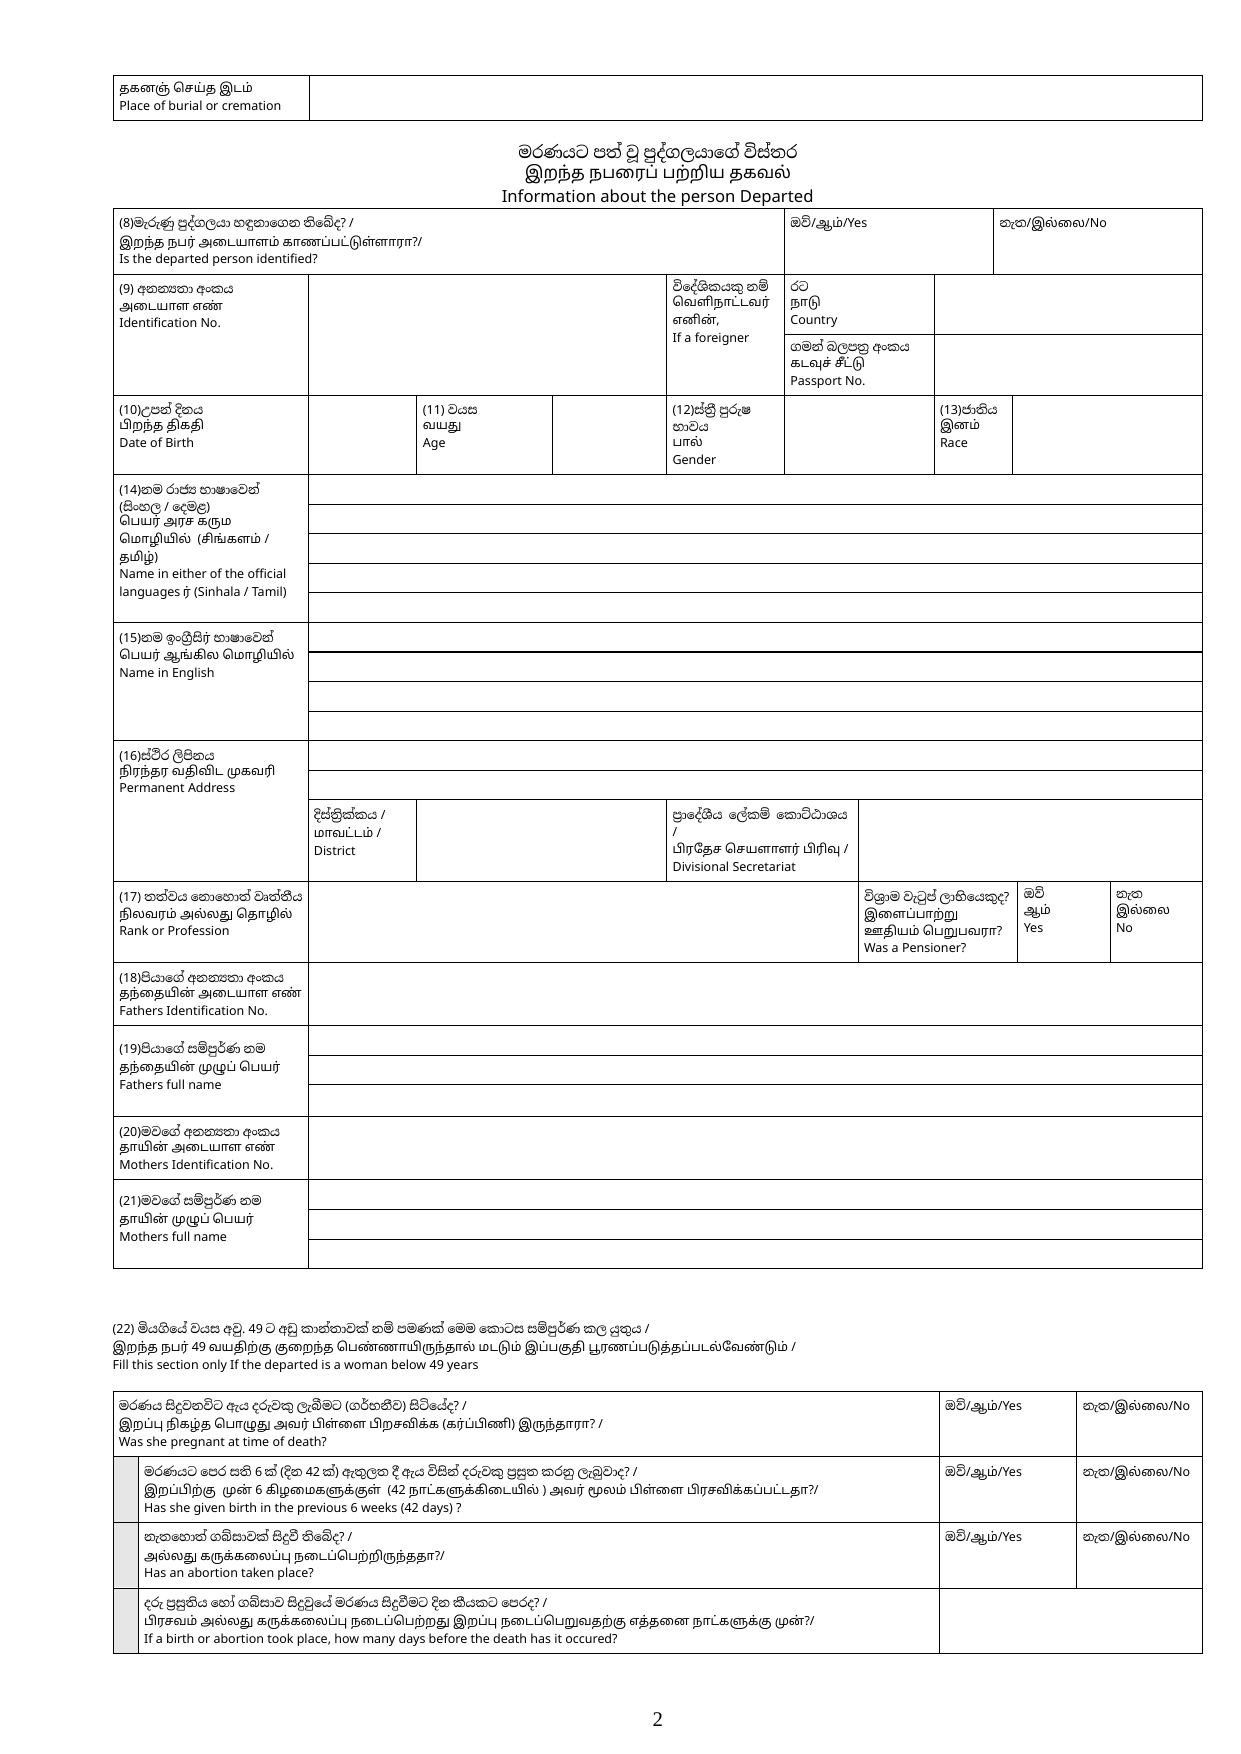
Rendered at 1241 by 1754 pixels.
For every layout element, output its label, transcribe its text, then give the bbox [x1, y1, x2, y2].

text இறந்த நபர் 49வயதிற்கு குறைந்த பெண்ணாயிருந்தால் மடடும் இப்பகுதி பூரணப்படுத்தப்படல்வேண்டும் / [112, 1338, 1203, 1356]
table_cell [309, 593, 1202, 622]
table_cell [309, 1210, 1202, 1238]
table_header ඔව්/ஆம்/Yes [940, 1392, 1076, 1456]
table_cell රට நாடு Country [785, 275, 934, 334]
text Information about the person Departed [112, 185, 1203, 208]
table_cell [859, 800, 1202, 881]
table_cell [309, 653, 1202, 681]
text இறந்த நபரைப் பற்றிய தகவல் [112, 164, 1203, 185]
table_header (8)මැරුණු පුද්ගලයා හඳුනාගෙන තිබේද? / இறந்த நபர் அடையாளம் காணப்பட்டுள்ளாரா?/ Is the departed person identified? [114, 209, 784, 273]
table_cell [309, 741, 1202, 770]
table_cell නැත/இல்லை/No [1077, 1523, 1202, 1587]
table_cell ගමන් බලපත්‍ර අංකය கடவுச் சீட்டு Passport No. [785, 335, 934, 395]
table_cell නැත இல்லை No [1111, 882, 1202, 962]
table_cell தகனஞ் செய்த இடம் Place of burial or cremation [114, 76, 309, 120]
table_cell [309, 771, 1202, 799]
table_cell [114, 1523, 138, 1587]
table_cell (16)ස්ථිර ලිපිනය நிரந்தர வதிவிட முகவரி Permanent Address [114, 741, 308, 881]
table_cell [309, 963, 1202, 1025]
table_cell [309, 1056, 1202, 1084]
table_cell දරු ප්‍රසුතිය හෝ ගබ්සාව සිදුවුයේ මරණය සිදුවීමට දින කීයකට පෙරද? / பிரசவம் அல்லது கருக்கலைப்பு நடைப்பெற்றது இறப்பு நடைப்பெறுவதற்கு எத்தனை நாட்களுக்கு முன்?/ If a birth or abortion took place, how many days before the death has it occured? [139, 1589, 939, 1653]
table_header ඔව්/ஆம்/Yes [785, 209, 993, 273]
table_cell ඔව්/ஆம்/Yes [940, 1457, 1076, 1522]
table_cell [114, 1589, 138, 1653]
table_cell [309, 275, 666, 395]
table_header නැත/இல்லை/No [1077, 1392, 1202, 1456]
text Fill this section only If the departed is a woman below 49 years [112, 1356, 1203, 1373]
table_cell [309, 505, 1202, 533]
table_cell [785, 396, 934, 474]
table_cell [309, 712, 1202, 740]
table_cell දිස්ත්‍රික්කය / மாவட்டம் / District [309, 800, 416, 881]
table_cell [310, 76, 1202, 120]
table_cell විශ්‍රාම වැටුප් ලාභියෙකුද? இளைப்பாற்று ஊதியம் பெறுபவரா? Was a Pensioner? [859, 882, 1017, 962]
table_cell (21)මවගේ සම්පුර්ණ නම தாயின் முழுப் பெயர் Mothers full name [114, 1180, 308, 1268]
table_cell (18)පියාගේ අනන්‍යතා අංකය தந்தையின் அடையாள எண் Fathers Identification No. [114, 963, 308, 1025]
table_cell මරණයට පෙර සති 6ක් (දින 42ක්) ඇතුලත දී ඇය විසින් දරුවකු ප්‍රසුත කරනු ලැබුවාද? / இறப்பிற்கு முன் 6 கிழமைகளுக்குள் (42 நாட்களுக்கிடையில் ) அவர் மூலம் பிள்ளை பிரசவிக்கப்பட்டதா?/ Has she given birth in the previous 6 weeks (42 days) ? [139, 1457, 939, 1522]
table_cell [309, 1240, 1202, 1268]
table_cell [935, 335, 1202, 395]
table_header නැත/இல்லை/No [994, 209, 1202, 273]
table_cell [309, 475, 1202, 503]
table_cell [940, 1589, 1202, 1653]
table_cell විදේශිකය‍කු නම් வெளிநாட்டவர் எனின், If a foreigner [667, 275, 784, 395]
table_cell (13)ජාතිය இனம் Race [935, 396, 1012, 474]
table_cell (20)මවගේ අනන්‍යතා අංකය தாயின் அடையாள எண் Mothers Identification No. [114, 1117, 308, 1179]
table_cell [114, 1457, 138, 1522]
table_cell [309, 882, 858, 962]
table_cell (12)ස්ත්‍රී පුරුෂ භාවය பால் Gender [667, 396, 784, 474]
table_cell [935, 275, 1202, 334]
table_cell (15)නම ඉංග්‍රීසිர் භාෂාවෙන් பெயர் ஆங்கில மொழியில் Name in English [114, 623, 308, 740]
table_cell [309, 534, 1202, 563]
table_cell [1013, 396, 1202, 474]
table_cell [309, 564, 1202, 592]
table_header මරණය සිදුවනවිට ඇය දරුවකු ලැබීමට (ගර්භනීව) සිටියේද? / இறப்பு நிகழ்த பொழுது அவர் பிள்ளை பிறசவிக்க (கர்ப்பிணி) இருந்தாரா? / Was she pregnant at time of death? [114, 1392, 939, 1456]
text (22) මියගියේ වයස අවු. 49ට අඩු කාන්තාවක් නම් පමණක් මෙම කොටස සම්පුර්ණ කල යුතුය / [112, 1320, 1203, 1338]
table_cell නැතහොත් ගබ්සාවක් සිදුවී තිබේද? / அல்லது கருக்கலைப்பு நடைப்பெற்றிருந்ததா?/ Has an abortion taken place? [139, 1523, 939, 1587]
table_cell [553, 396, 666, 474]
table_cell [417, 800, 666, 881]
table_cell නැත/இல்லை/No [1077, 1457, 1202, 1522]
table_cell ඔව් ஆம் Yes [1018, 882, 1110, 962]
table_cell [309, 396, 416, 474]
table_cell [309, 1180, 1202, 1209]
table_cell (9) අනන්‍යතා අංකය அடையாள எண் Identification No. [114, 275, 308, 395]
table_cell [309, 1026, 1202, 1055]
table_cell [309, 623, 1202, 651]
table_cell ඔව්/ஆம்/Yes [940, 1523, 1076, 1587]
text මරණයට පත් වූ පුද්ගලයාගේ විස්තර [112, 144, 1203, 164]
table_cell (14)නම රාජ්‍ය භාෂාවෙන් (සිංහල / දෙමළ) பெயர் அரச கரும மொழியில் (சிங்களம் / தமிழ்) Name in either of the official languagesர் (Sinhala / Tamil) [114, 475, 308, 622]
table_cell [309, 1117, 1202, 1179]
table_cell (19)පියාගේ සම්පුර්ණ නම தந்தையின் முழுப் பெயர் Fathers full name [114, 1026, 308, 1116]
table_cell ප්‍රාදේශීය ලේකම් කොට්ඨාශය / பிரதேச செயளாளர் பிரிவு / Divisional Secretariat [667, 800, 858, 881]
table_cell [309, 1085, 1202, 1116]
table_cell (10)උපන් දිනය பிறந்த திகதி Date of Birth [114, 396, 308, 474]
table_cell (17) තත්වය නොහොත් වෘත්තීය நிலவரம் அல்லது தொழில் Rank or Profession [114, 882, 308, 962]
table_cell [309, 682, 1202, 711]
table_cell (11) වයස வயது Age [417, 396, 552, 474]
